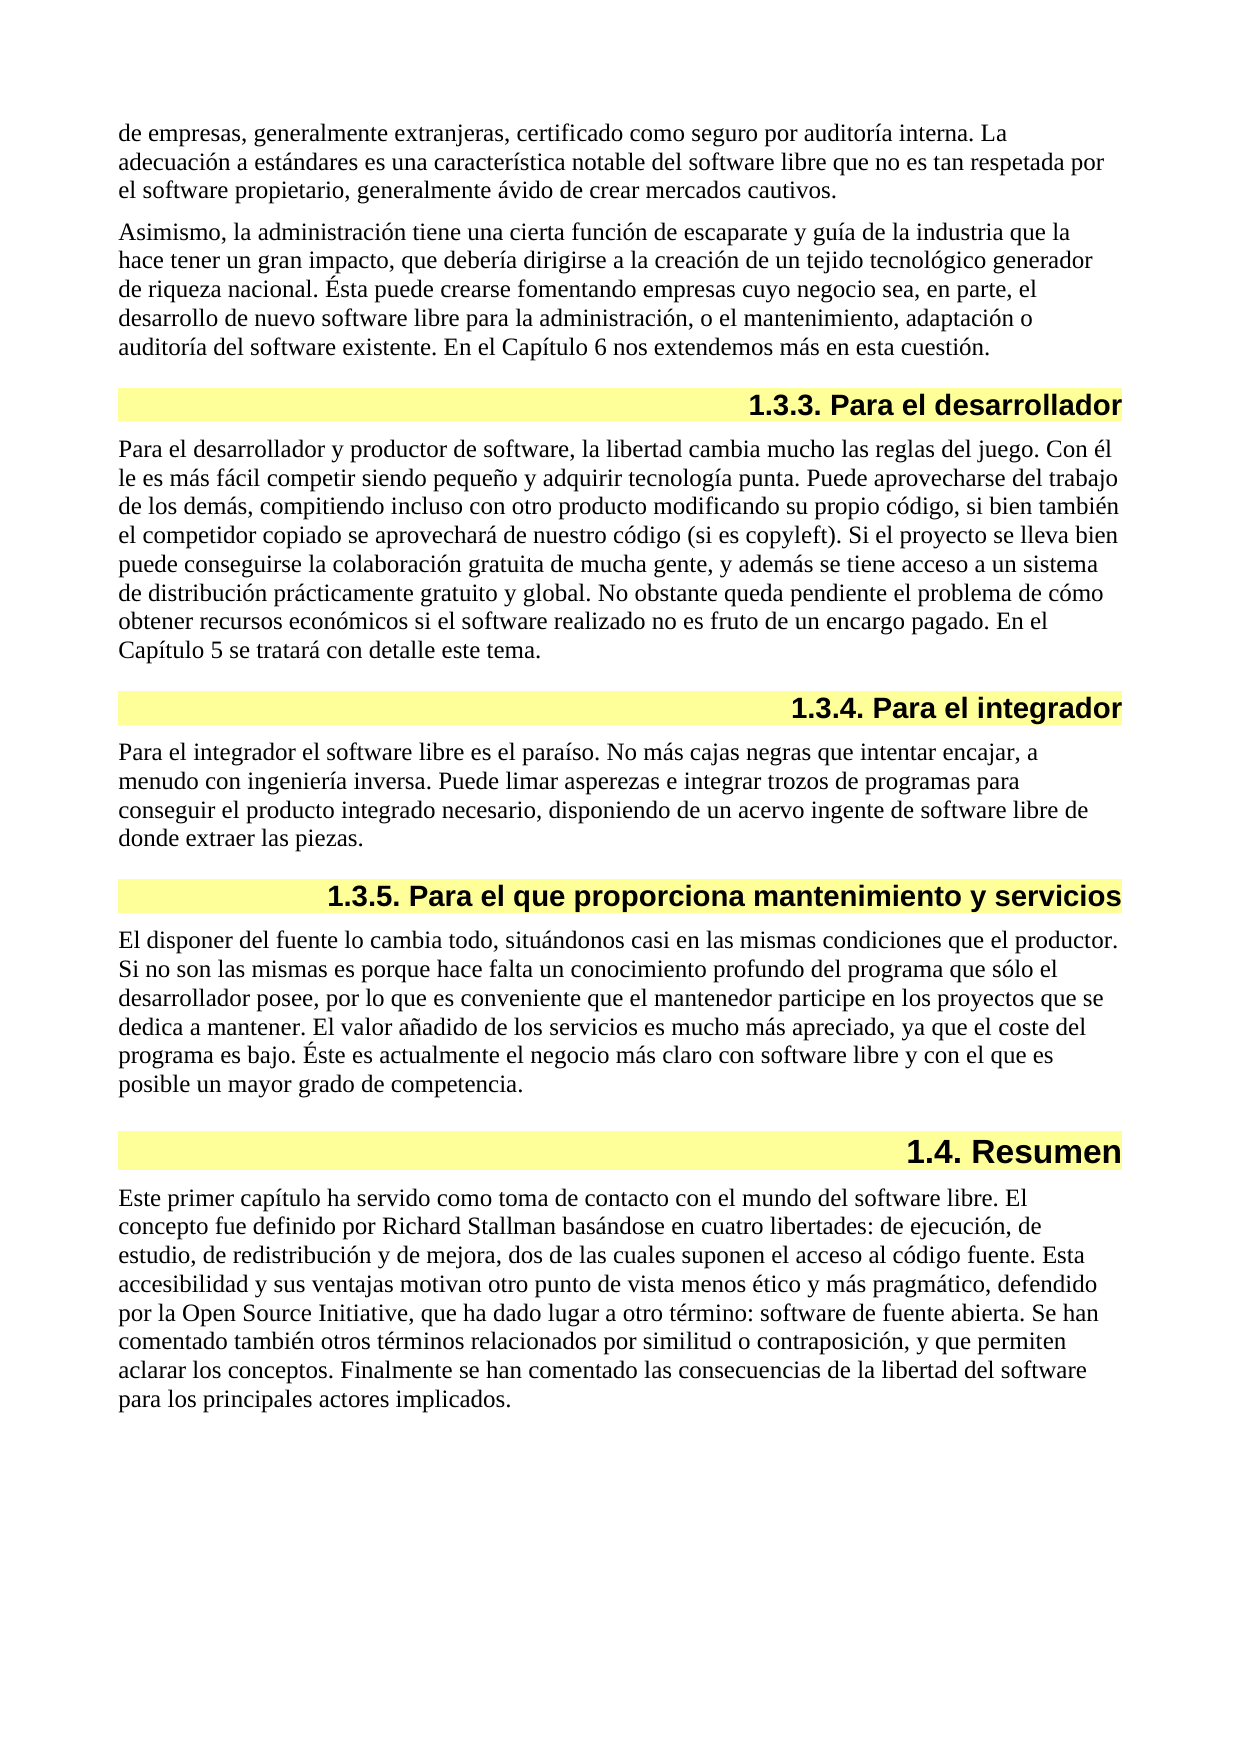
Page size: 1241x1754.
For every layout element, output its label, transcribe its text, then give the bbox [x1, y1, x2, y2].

text Para el integrador el software libre es el paraíso. No más cajas negras que intentar encajar, a menudo con ingeniería inversa. Puede limar asperezas e integrar trozos de programas para conseguir el producto integrado necesario, disponiendo de un acervo ingente de software libre de donde extraer las piezas. [118, 737, 1122, 852]
text Para el desarrollador y productor de software, la libertad cambia mucho las reglas del juego. Con él le es más fácil competir siendo pequeño y adquirir tecnología punta. Puede aprovecharse del trabajo de los demás, compitiendo incluso con otro producto modificando su propio código, si bien también el competidor copiado se aprovechará de nuestro código (si es copyleft). Si el proyecto se lleva bien puede conseguirse la colaboración gratuita de mucha gente, y además se tiene acceso a un sistema de distribución prácticamente gratuito y global. No obstante queda pendiente el problema de cómo obtener recursos económicos si el software realizado no es fruto de un encargo pagado. En el Capítulo 5 se tratará con detalle este tema. [118, 434, 1122, 664]
subtitle 1.3.3. Para el desarrollador [118, 388, 1122, 421]
subtitle 1.3.5. Para el que proporciona mantenimiento y servicios [118, 879, 1122, 913]
text Este primer capítulo ha servido como toma de contacto con el mundo del software libre. El concepto fue definido por Richard Stallman basándose en cuatro libertades: de ejecución, de estudio, de redistribución y de mejora, dos de las cuales suponen el acceso al código fuente. Esta accesibilidad y sus ventajas motivan otro punto de vista menos ético y más pragmático, defendido por la Open Source Initiative, que ha dado lugar a otro término: software de fuente abierta. Se han comentado también otros términos relacionados por similitud o contraposición, y que permiten aclarar los conceptos. Finalmente se han comentado las consecuencias de la libertad del software para los principales actores implicados. [118, 1183, 1122, 1413]
subtitle 1.3.4. Para el integrador [118, 691, 1122, 725]
text de empresas, generalmente extranjeras, certificado como seguro por auditoría interna. La adecuación a estándares es una característica notable del software libre que no es tan respetada por el software propietario, generalmente ávido de crear mercados cautivos. [118, 118, 1122, 204]
text Asimismo, la administración tiene una cierta función de escaparate y guía de la industria que la hace tener un gran impacto, que debería dirigirse a la creación de un tejido tecnológico generador de riqueza nacional. Ésta puede crearse fomentando empresas cuyo negocio sea, en parte, el desarrollo de nuevo software libre para la administración, o el mantenimiento, adaptación o auditoría del software existente. En el Capítulo 6 nos extendemos más en esta cuestión. [118, 217, 1122, 361]
text El disponer del fuente lo cambia todo, situándonos casi en las mismas condiciones que el productor. Si no son las mismas es porque hace falta un conocimiento profundo del programa que sólo el desarrollador posee, por lo que es conveniente que el mantenedor participe en los proyectos que se dedica a mantener. El valor añadido de los servicios es mucho más apreciado, ya que el coste del programa es bajo. Éste es actualmente el negocio más claro con software libre y con el que es posible un mayor grado de competencia. [118, 926, 1122, 1098]
subtitle 1.4. Resumen [118, 1131, 1122, 1170]
